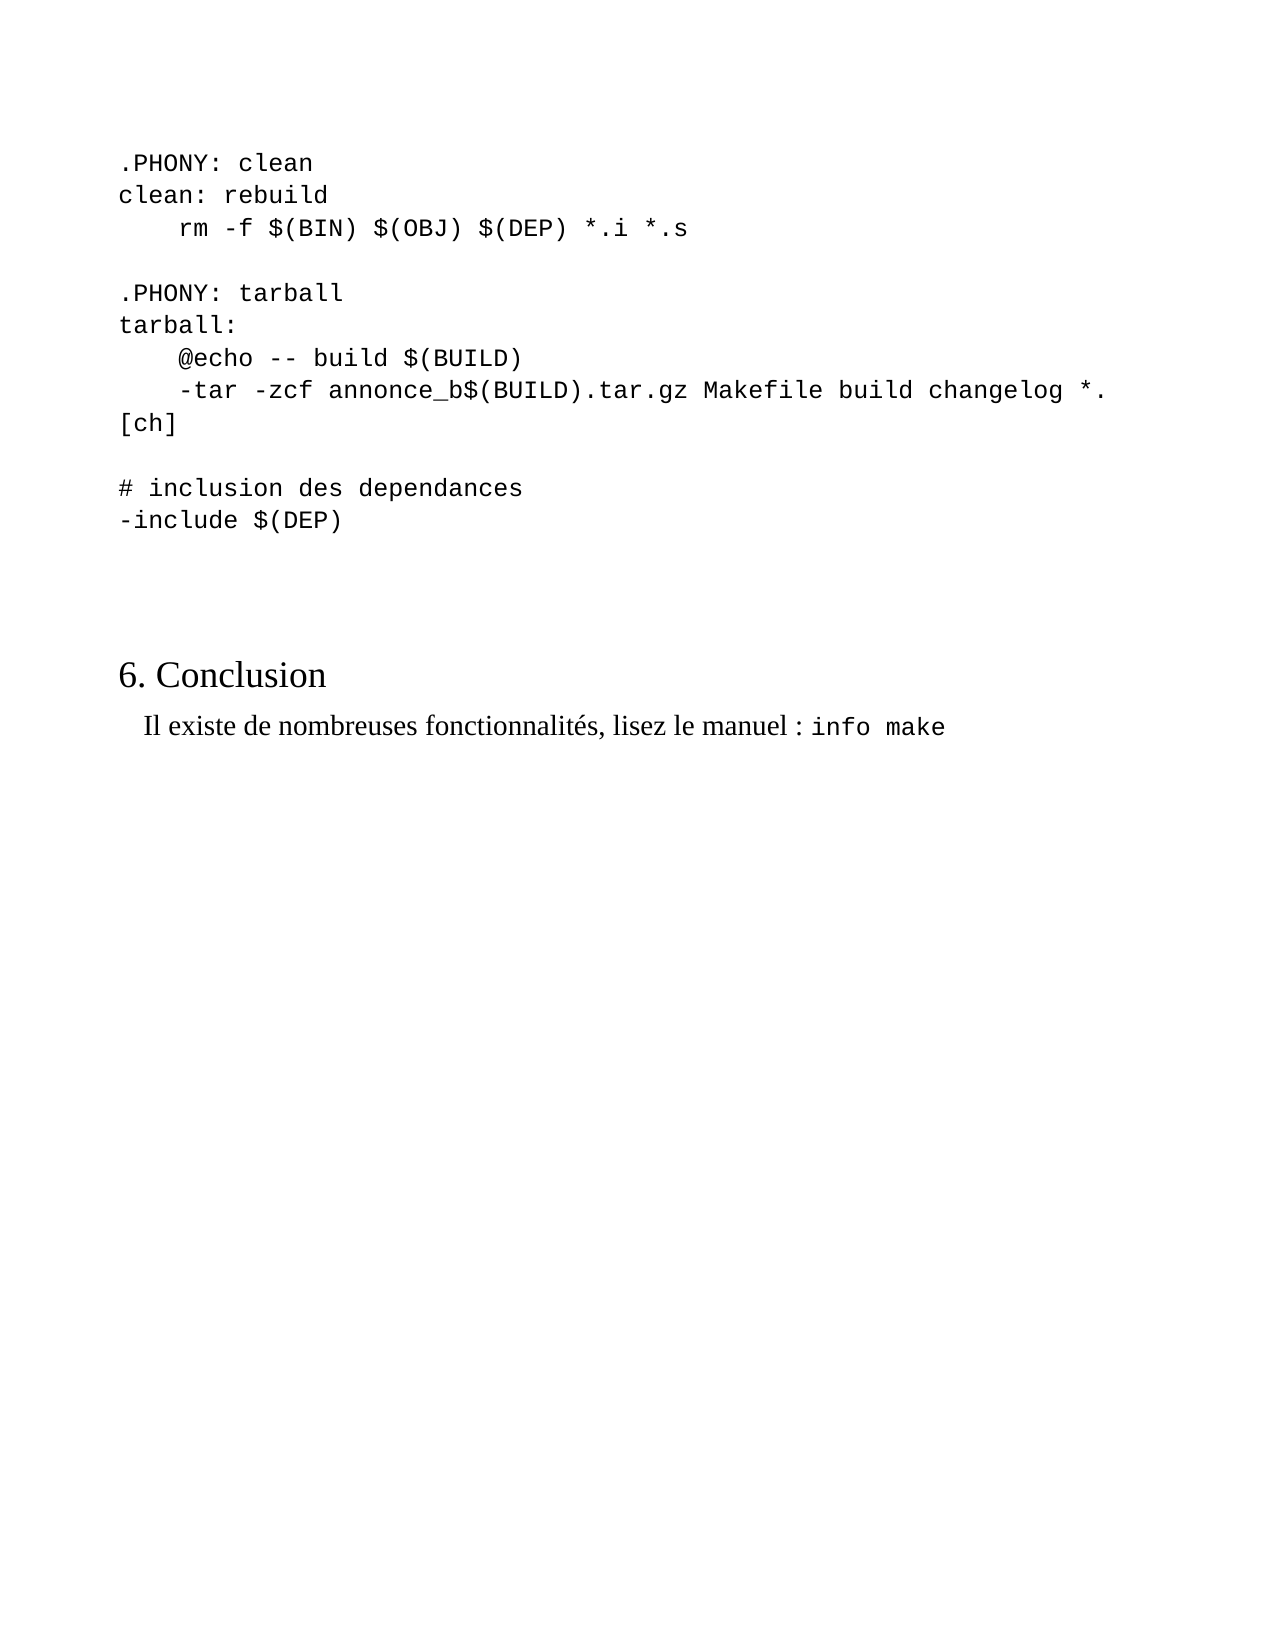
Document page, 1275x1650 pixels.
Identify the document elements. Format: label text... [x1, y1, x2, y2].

text Il existe de nombreuses fonctionnalités, lisez le manuel : info make [118, 708, 1157, 842]
subtitle 6. Conclusion [118, 652, 1157, 696]
text .PHONY: clean clean: rebuild rm -f $(BIN) $(OBJ) $(DEP) *.i *.s .PHONY: tarball tarball: @echo -- build $(BUILD) -tar -zcf annonce_b$(BUILD).tar.gz Makefile build changelog *.[ch] # inclusion des dependances -include $(DEP) [118, 118, 1157, 536]
